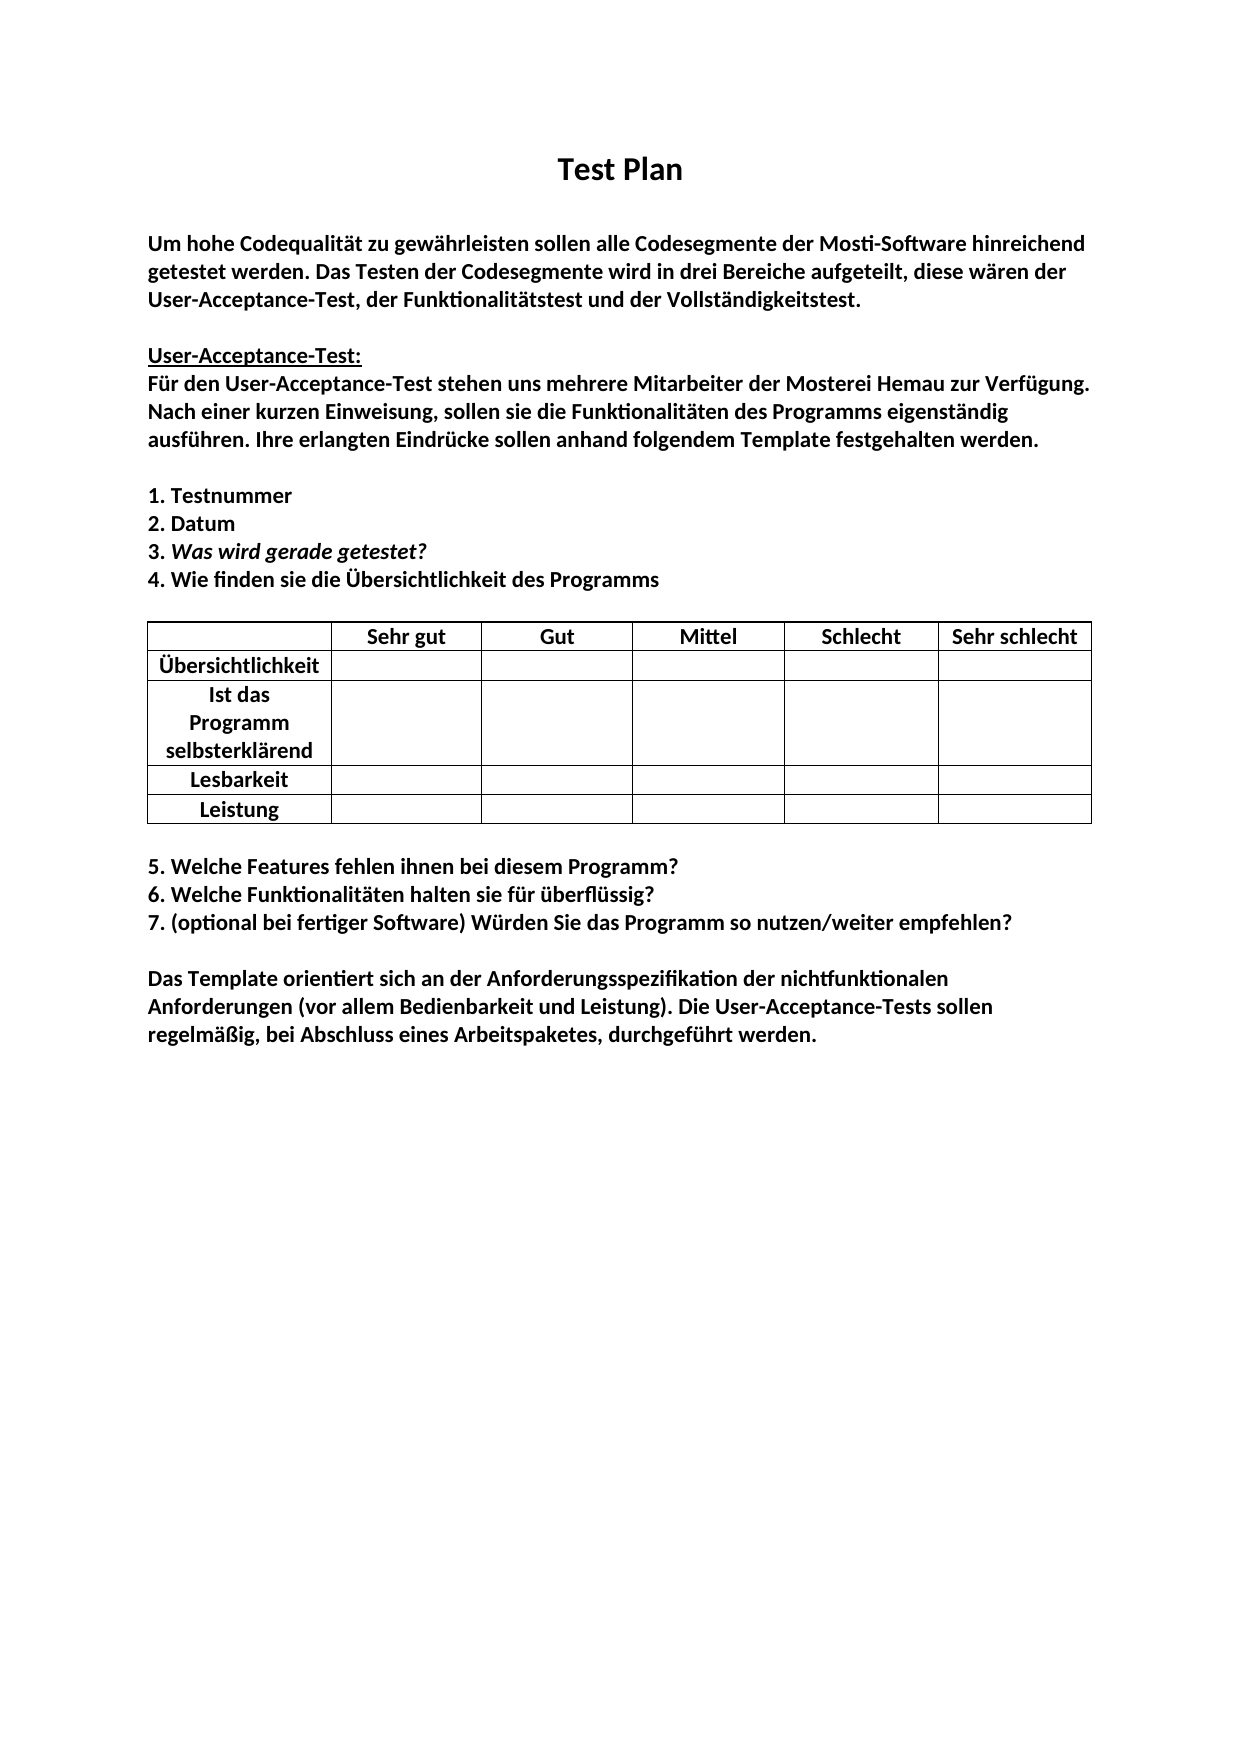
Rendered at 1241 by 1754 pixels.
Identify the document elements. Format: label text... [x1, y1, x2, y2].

table_cell [633, 795, 784, 823]
table_header [148, 623, 331, 650]
table_cell Leistung [148, 795, 331, 823]
text 1. Testnummer [148, 481, 1093, 509]
text Für den User-Acceptance-Test stehen uns mehrere Mitarbeiter der Mosterei Hemau zur Verfügung. Nach einer kurzen Einweisung, sollen sie die Funktionalitäten des Programms eigenständig ausführen. Ihre erlangten Eindrücke sollen anhand folgendem Template festgehalten werden. [148, 369, 1093, 453]
text 6. Welche Funktionalitäten halten sie für überflüssig? [148, 880, 1093, 908]
table_cell [785, 766, 938, 794]
table_header Gut [482, 623, 632, 650]
table_cell Ist das Programm selbsterklärend [148, 681, 331, 764]
table_cell [633, 766, 784, 794]
table_cell [785, 681, 938, 764]
text 7. (optional bei fertiger Software) Würden Sie das Programm so nutzen/weiter empfehlen? [148, 908, 1093, 936]
text User-Acceptance-Test: [148, 341, 1093, 369]
table_cell [785, 795, 938, 823]
table_header Sehr schlecht [939, 623, 1091, 650]
table_cell [482, 651, 632, 679]
text 3. Was wird gerade getestet? [148, 537, 1093, 565]
table_cell [939, 651, 1091, 679]
table_cell [482, 681, 632, 764]
table_cell [785, 651, 938, 679]
table_cell Übersichtlichkeit [148, 651, 331, 679]
table_cell [939, 795, 1091, 823]
table_cell [332, 681, 481, 764]
table_cell [482, 766, 632, 794]
table_cell [332, 651, 481, 679]
table_header Sehr gut [332, 623, 481, 650]
table_cell [332, 766, 481, 794]
table_cell [939, 766, 1091, 794]
table_cell Lesbarkeit [148, 766, 331, 794]
text Test Plan [148, 148, 1093, 188]
table_cell [633, 651, 784, 679]
text Das Template orientiert sich an der Anforderungsspezifikation der nichtfunktionalen Anforderungen (vor allem Bedienbarkeit und Leistung). Die User-Acceptance-Tests sollen regelmäßig, bei Abschluss eines Arbeitspaketes, durchgeführt werden. [148, 964, 1093, 1048]
table_cell [633, 681, 784, 764]
text 4. Wie finden sie die Übersichtlichkeit des Programms [148, 565, 1093, 593]
table_header Mittel [633, 623, 784, 650]
table_cell [939, 681, 1091, 764]
table_cell [332, 795, 481, 823]
text 2. Datum [148, 509, 1093, 537]
text Um hohe Codequalität zu gewährleisten sollen alle Codesegmente der Mosti-Software hinreichend getestet werden. Das Testen der Codesegmente wird in drei Bereiche aufgeteilt, diese wären der User-Acceptance-Test, der Funktionalitätstest und der Vollständigkeitstest. [148, 229, 1093, 313]
table_cell [482, 795, 632, 823]
text 5. Welche Features fehlen ihnen bei diesem Programm? [148, 852, 1093, 880]
table_header Schlecht [785, 623, 938, 650]
